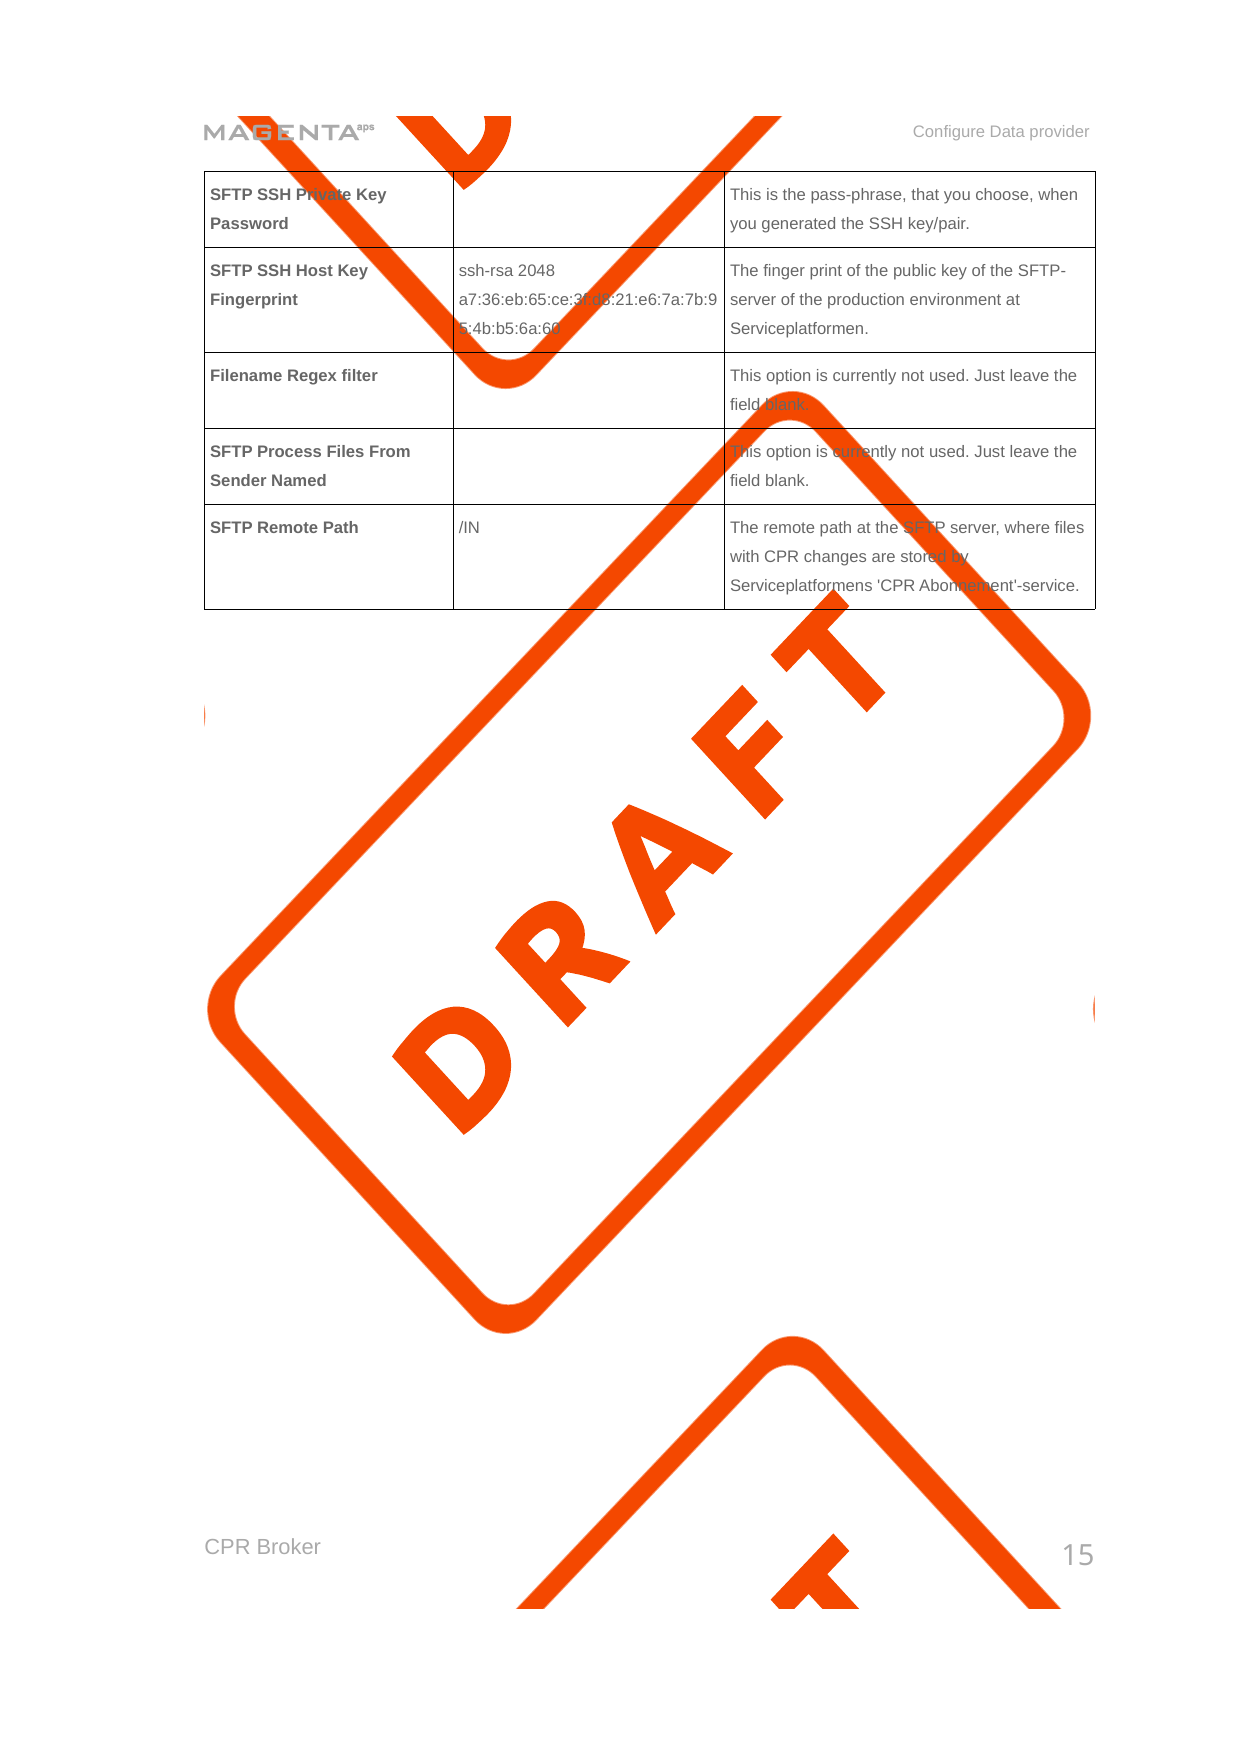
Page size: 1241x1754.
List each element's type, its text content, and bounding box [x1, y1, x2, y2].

table_cell /IN [454, 505, 724, 609]
table_cell SFTP SSH Host Key Fingerprint [205, 248, 453, 352]
table_cell The remote path at the SFTP server, where files with CPR changes are stored by Serviceplatformens 'CPR Abonnement'-service. [725, 505, 1095, 609]
table_cell This option is currently not used. Just leave the field blank. [725, 429, 1095, 504]
table_cell [454, 353, 724, 428]
table_cell SFTP Remote Path [205, 505, 453, 609]
table_cell Filename Regex filter [205, 353, 453, 428]
table_cell The finger print of the public key of the SFTP-server of the production environment at Serviceplatformen. [725, 248, 1095, 352]
table_cell This is the pass-phrase, that you choose, when you generated the SSH key/pair. [725, 172, 1095, 247]
table_cell SFTP SSH Private Key Password [205, 172, 453, 247]
table_cell SFTP Process Files From Sender Named [205, 429, 453, 504]
table_cell [454, 172, 724, 247]
table_cell [454, 429, 724, 504]
table_cell This option is currently not used. Just leave the field blank. [725, 353, 1095, 428]
table_cell ssh-rsa 2048 a7:36:eb:65:ce:3f:d8:21:e6:7a:7b:95:4b:b5:6a:60 [454, 248, 724, 352]
